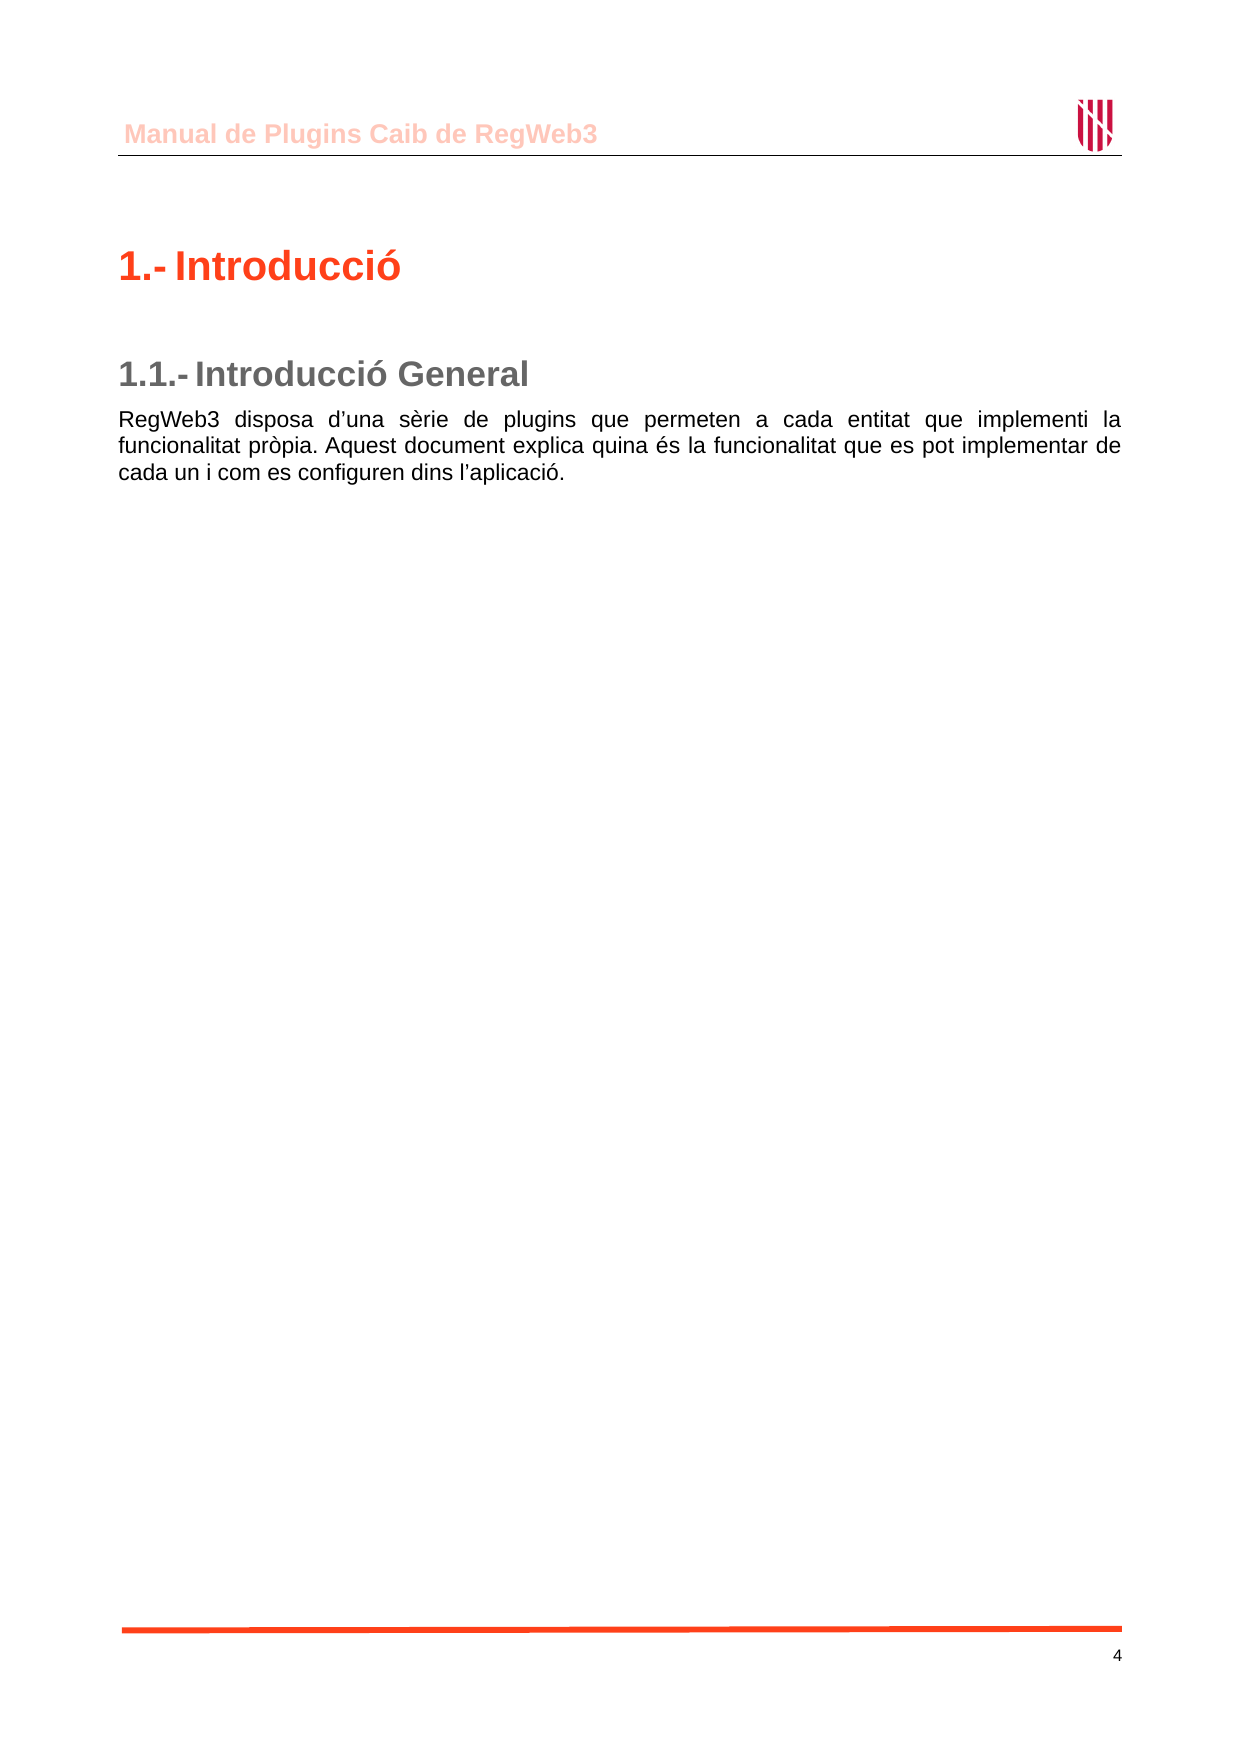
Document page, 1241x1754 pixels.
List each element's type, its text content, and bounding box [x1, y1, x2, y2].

picture [1075, 97, 1115, 153]
text RegWeb3 disposa d’una sèrie de plugins que permeten a cada entitat que implementi la funcionalitat pròpia. Aquest document explica quina és la funcionalitat que es pot implementar de cada un i com es configuren dins l’aplicació. [118, 406, 1122, 485]
subtitle Introducció [118, 241, 1122, 289]
subtitle Introducció General [118, 353, 1122, 393]
